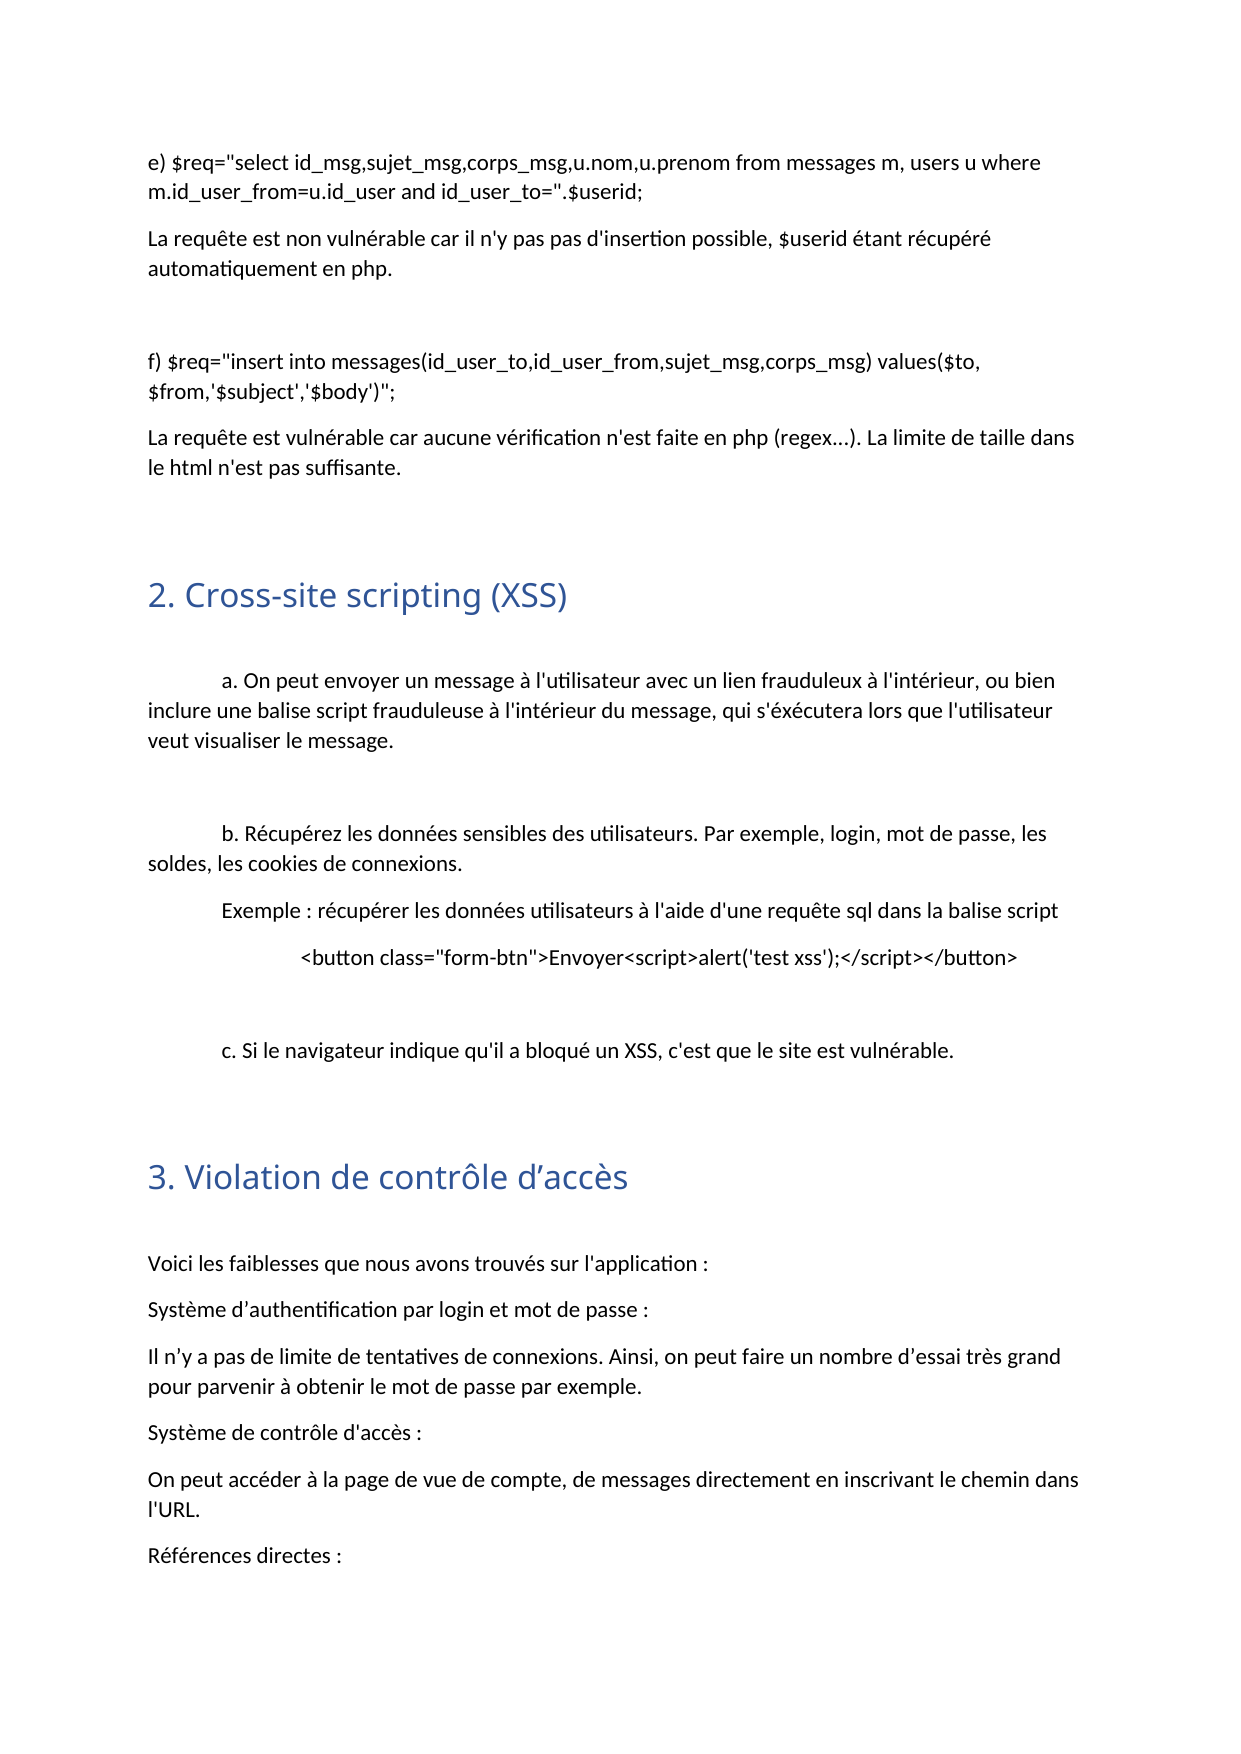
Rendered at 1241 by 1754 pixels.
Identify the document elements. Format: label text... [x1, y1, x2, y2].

text c. Si le navigateur indique qu'il a bloqué un XSS, c'est que le site est vulnérable. [148, 1036, 1093, 1064]
text <button class="form-btn">Envoyer<script>alert('test xss');</script></button> [148, 943, 1093, 971]
text b. Récupérez les données sensibles des utilisateurs. Par exemple, login, mot de passe, les soldes, les cookies de connexions. [148, 819, 1093, 877]
subtitle 2. Cross-site scripting (XSS) [148, 572, 1093, 617]
text On peut accéder à la page de vue de compte, de messages directement en inscrivant le chemin dans l'URL. [148, 1465, 1093, 1523]
text Exemple : récupérer les données utilisateurs à l'aide d'une requête sql dans la balise script [148, 896, 1093, 924]
text Système d’authentification par login et mot de passe : [148, 1296, 1093, 1323]
text Système de contrôle d'accès : [148, 1418, 1093, 1447]
subtitle 3. Violation de contrôle d’accès [148, 1154, 1093, 1199]
text Références directes : [148, 1542, 1093, 1569]
text Il n’y a pas de limite de tentatives de connexions. Ainsi, on peut faire un nombre d’essai très grand pour parvenir à obtenir le mot de passe par exemple. [148, 1342, 1093, 1400]
text La requête est vulnérable car aucune vérification n'est faite en php (regex...). La limite de taille dans le html n'est pas suffisante. [148, 423, 1093, 481]
text a. On peut envoyer un message à l'utilisateur avec un lien frauduleux à l'intérieur, ou bien inclure une balise script frauduleuse à l'intérieur du message, qui s'éxécutera lors que l'utilisateur veut visualiser le message. [148, 667, 1093, 754]
text f) $req="insert into messages(id_user_to,id_user_from,sujet_msg,corps_msg) values($to,$from,'$subject','$body')"; [148, 347, 1093, 405]
text e) $req="select id_msg,sujet_msg,corps_msg,u.nom,u.prenom from messages m, users u where m.id_user_from=u.id_user and id_user_to=".$userid; [148, 148, 1093, 206]
text Voici les faiblesses que nous avons trouvés sur l'application : [148, 1249, 1093, 1277]
text La requête est non vulnérable car il n'y pas pas d'insertion possible, $userid étant récupéré automatiquement en php. [148, 224, 1093, 282]
